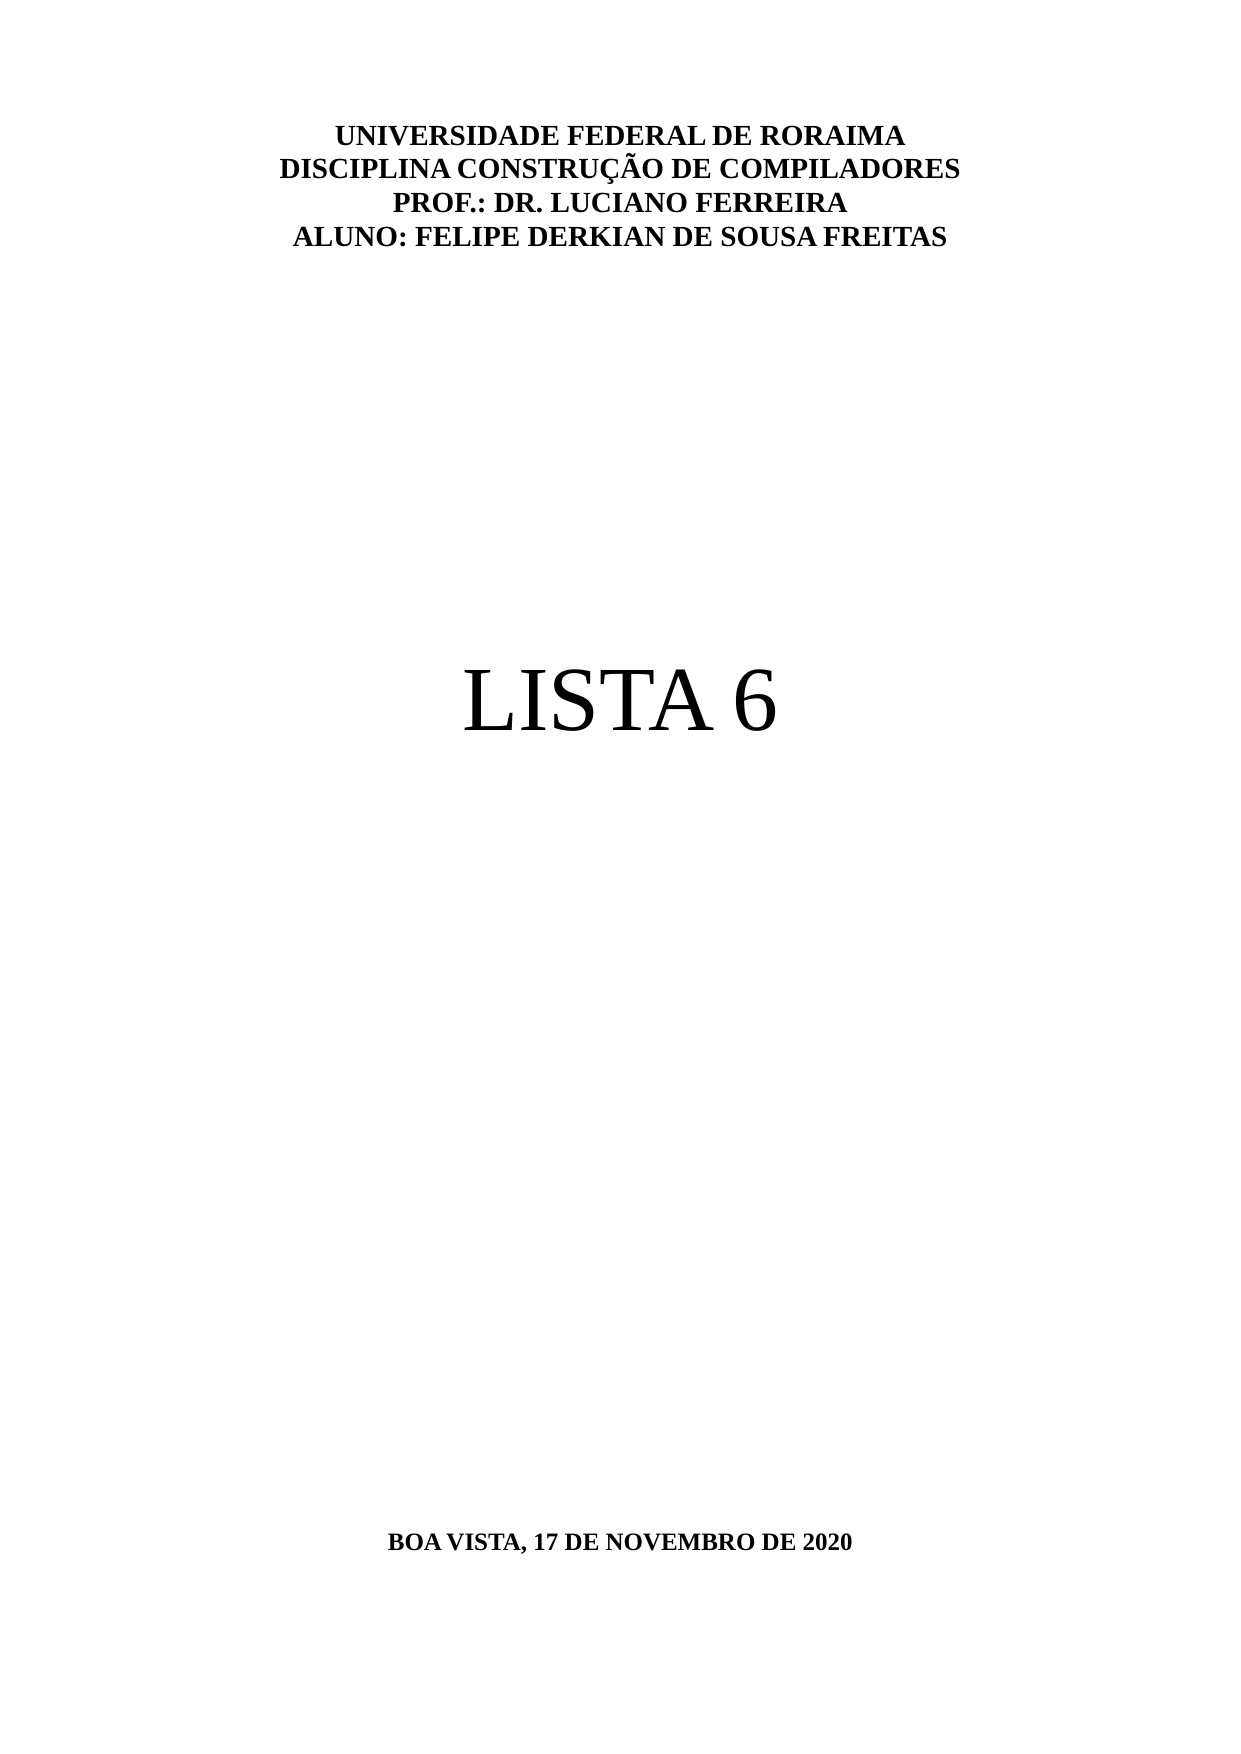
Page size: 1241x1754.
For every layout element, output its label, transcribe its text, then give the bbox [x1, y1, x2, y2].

text PROF.: DR. LUCIANO FERREIRA [118, 185, 1122, 219]
text ALUNO: FELIPE DERKIAN DE SOUSA FREITAS [118, 219, 1122, 252]
text BOA VISTA, 17 DE NOVEMBRO DE 2020 [118, 1527, 1122, 1556]
text UNIVERSIDADE FEDERAL DE RORAIMA [118, 118, 1122, 152]
text DISCIPLINA CONSTRUÇÃO DE COMPILADORES [118, 152, 1122, 185]
text LISTA 6 [118, 645, 1122, 751]
